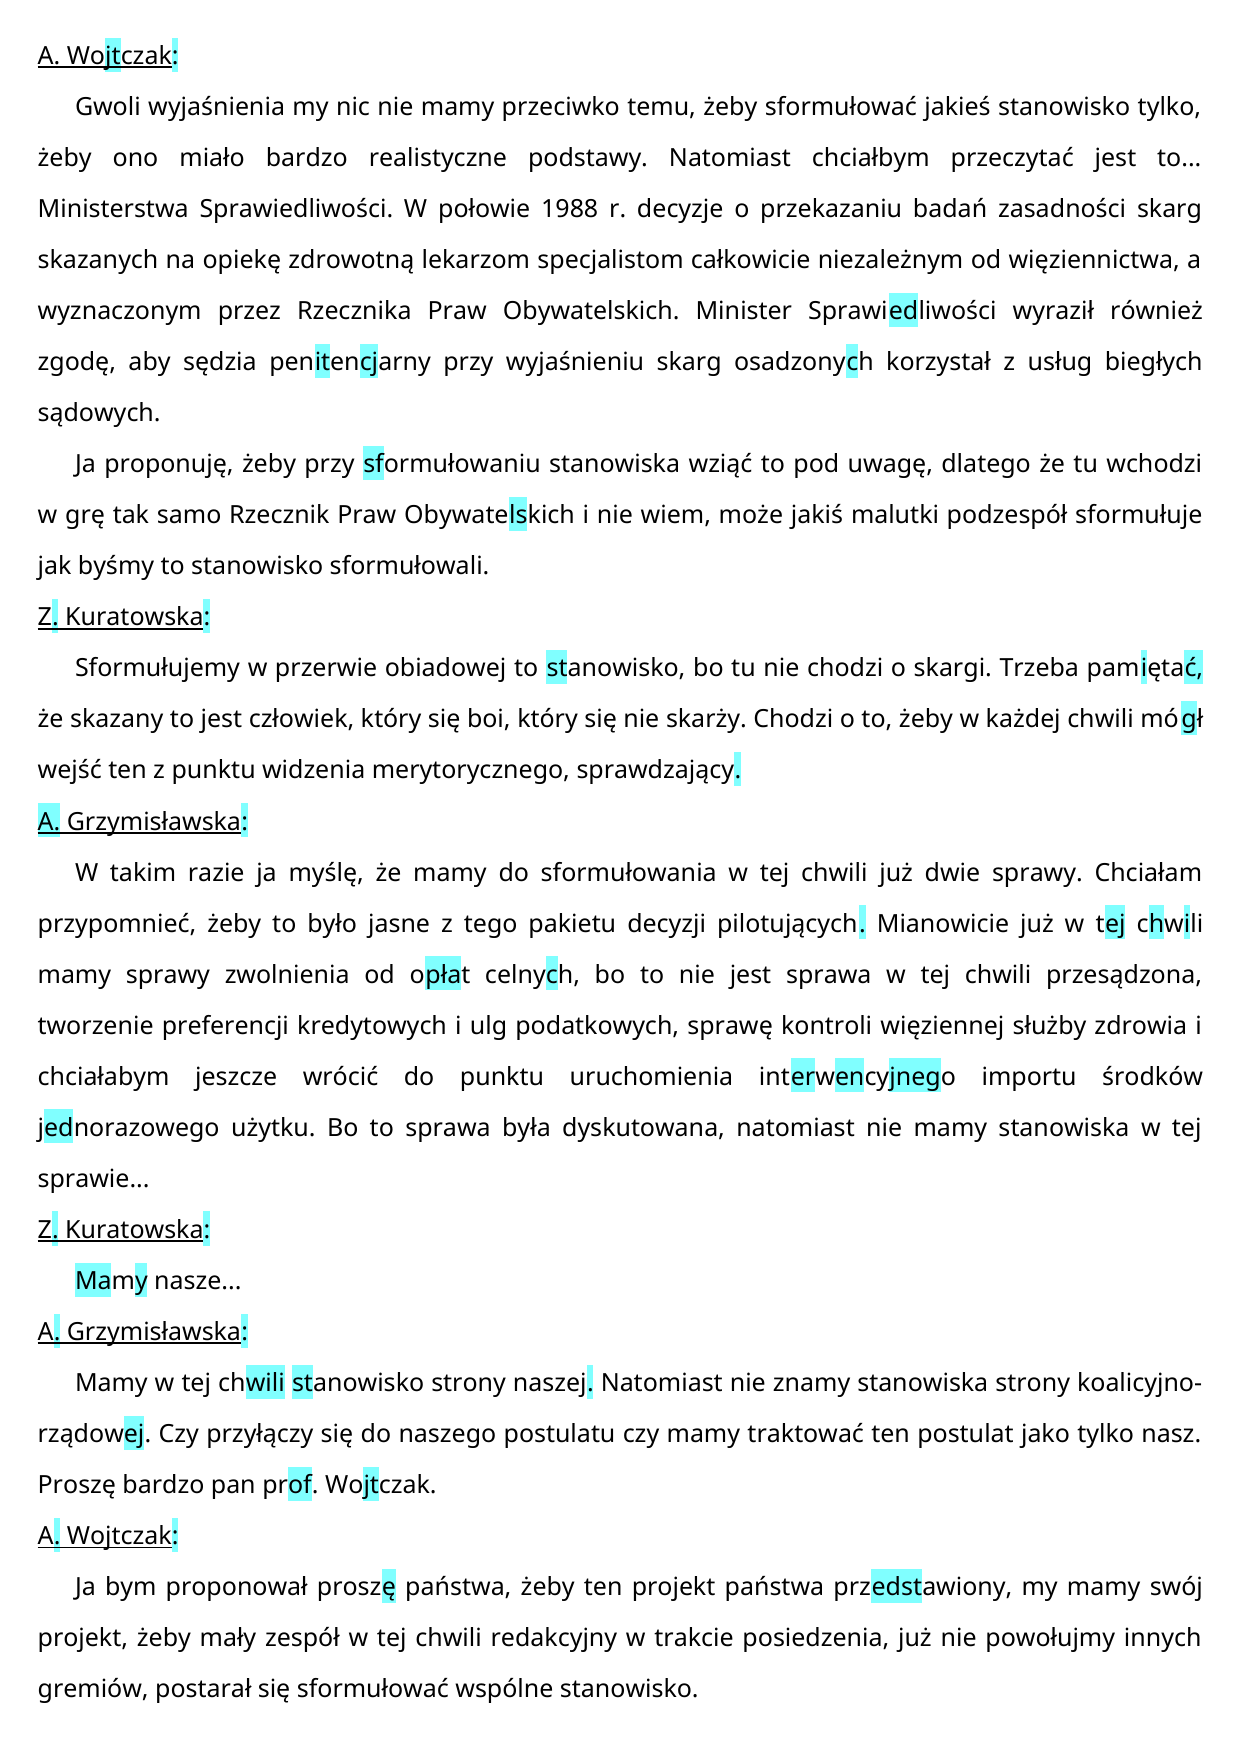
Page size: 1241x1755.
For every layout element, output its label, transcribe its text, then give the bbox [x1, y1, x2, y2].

text A. Wojtczak: [37, 37, 1203, 72]
text A. Grzymisławska: [37, 803, 1203, 837]
text Ja proponuję, żeby przy sformułowaniu stanowiska wziąć to pod uwagę, dlatego że tu wchodzi w grę tak samo Rzecznik Praw Obywatelskich i nie wiem, może jakiś malutki podzespół sformułuje jak byśmy to stanowisko sformułowali. [37, 446, 1203, 582]
text W takim razie ja myślę, że mamy do sformułowania w tej chwili już dwie sprawy. Chciałam przypomnieć, żeby to było jasne z tego pakietu decyzji pilotujących. Mianowicie już w tej chwili mamy sprawy zwolnienia od opłat celnych, bo to nie jest sprawa w tej chwili przesądzona, tworzenie preferencji kredytowych i ulg podatkowych, sprawę kontroli więziennej służby zdrowia i chciałabym jeszcze wrócić do punktu uruchomienia interwencyjnego importu środków jednorazowego użytku. Bo to sprawa była dyskutowana, natomiast nie mamy stanowiska w tej sprawie... [37, 854, 1203, 1194]
text A. Wojtczak: [37, 1518, 1203, 1552]
text A. Grzymisławska: [37, 1313, 1203, 1348]
text Ja bym proponował proszę państwa, żeby ten projekt państwa przedstawiony, my mamy swój projekt, żeby mały zespół w tej chwili redakcyjny w trakcie posiedzenia, już nie powołujmy innych gremiów, postarał się sformułować wspólne stanowisko. [37, 1569, 1203, 1705]
text Mamy nasze... [37, 1262, 1203, 1297]
text Mamy w tej chwili stanowisko strony naszej. Natomiast nie znamy stanowiska strony koalicyjno-rządowej. Czy przyłączy się do naszego postulatu czy mamy traktować ten postulat jako tylko nasz. Proszę bardzo pan prof. Wojtczak. [37, 1364, 1203, 1501]
text Sformułujemy w przerwie obiadowej to stanowisko, bo tu nie chodzi o skargi. Trzeba pamiętać, że skazany to jest człowiek, który się boi, który się nie skarży. Chodzi o to, żeby w każdej chwili mógł wejść ten z punktu widzenia merytorycznego, sprawdzający. [37, 650, 1203, 786]
text Z. Kuratowska: [37, 1211, 1203, 1246]
text Z. Kuratowska: [37, 599, 1203, 633]
text Gwoli wyjaśnienia my nic nie mamy przeciwko temu, żeby sformułować jakieś stanowisko tylko, żeby ono miało bardzo realistyczne podstawy. Natomiast chciałbym przeczytać jest to... Ministerstwa Sprawiedliwości. W połowie 1988 r. decyzje o przekazaniu badań zasadności skarg skazanych na opiekę zdrowotną lekarzom specjalistom całkowicie niezależnym od więziennictwa, a wyznaczonym przez Rzecznika Praw Obywatelskich. Minister Sprawiedliwości wyraził również zgodę, aby sędzia penitencjarny przy wyjaśnieniu skarg osadzonych korzystał z usług biegłych sądowych. [37, 88, 1203, 429]
